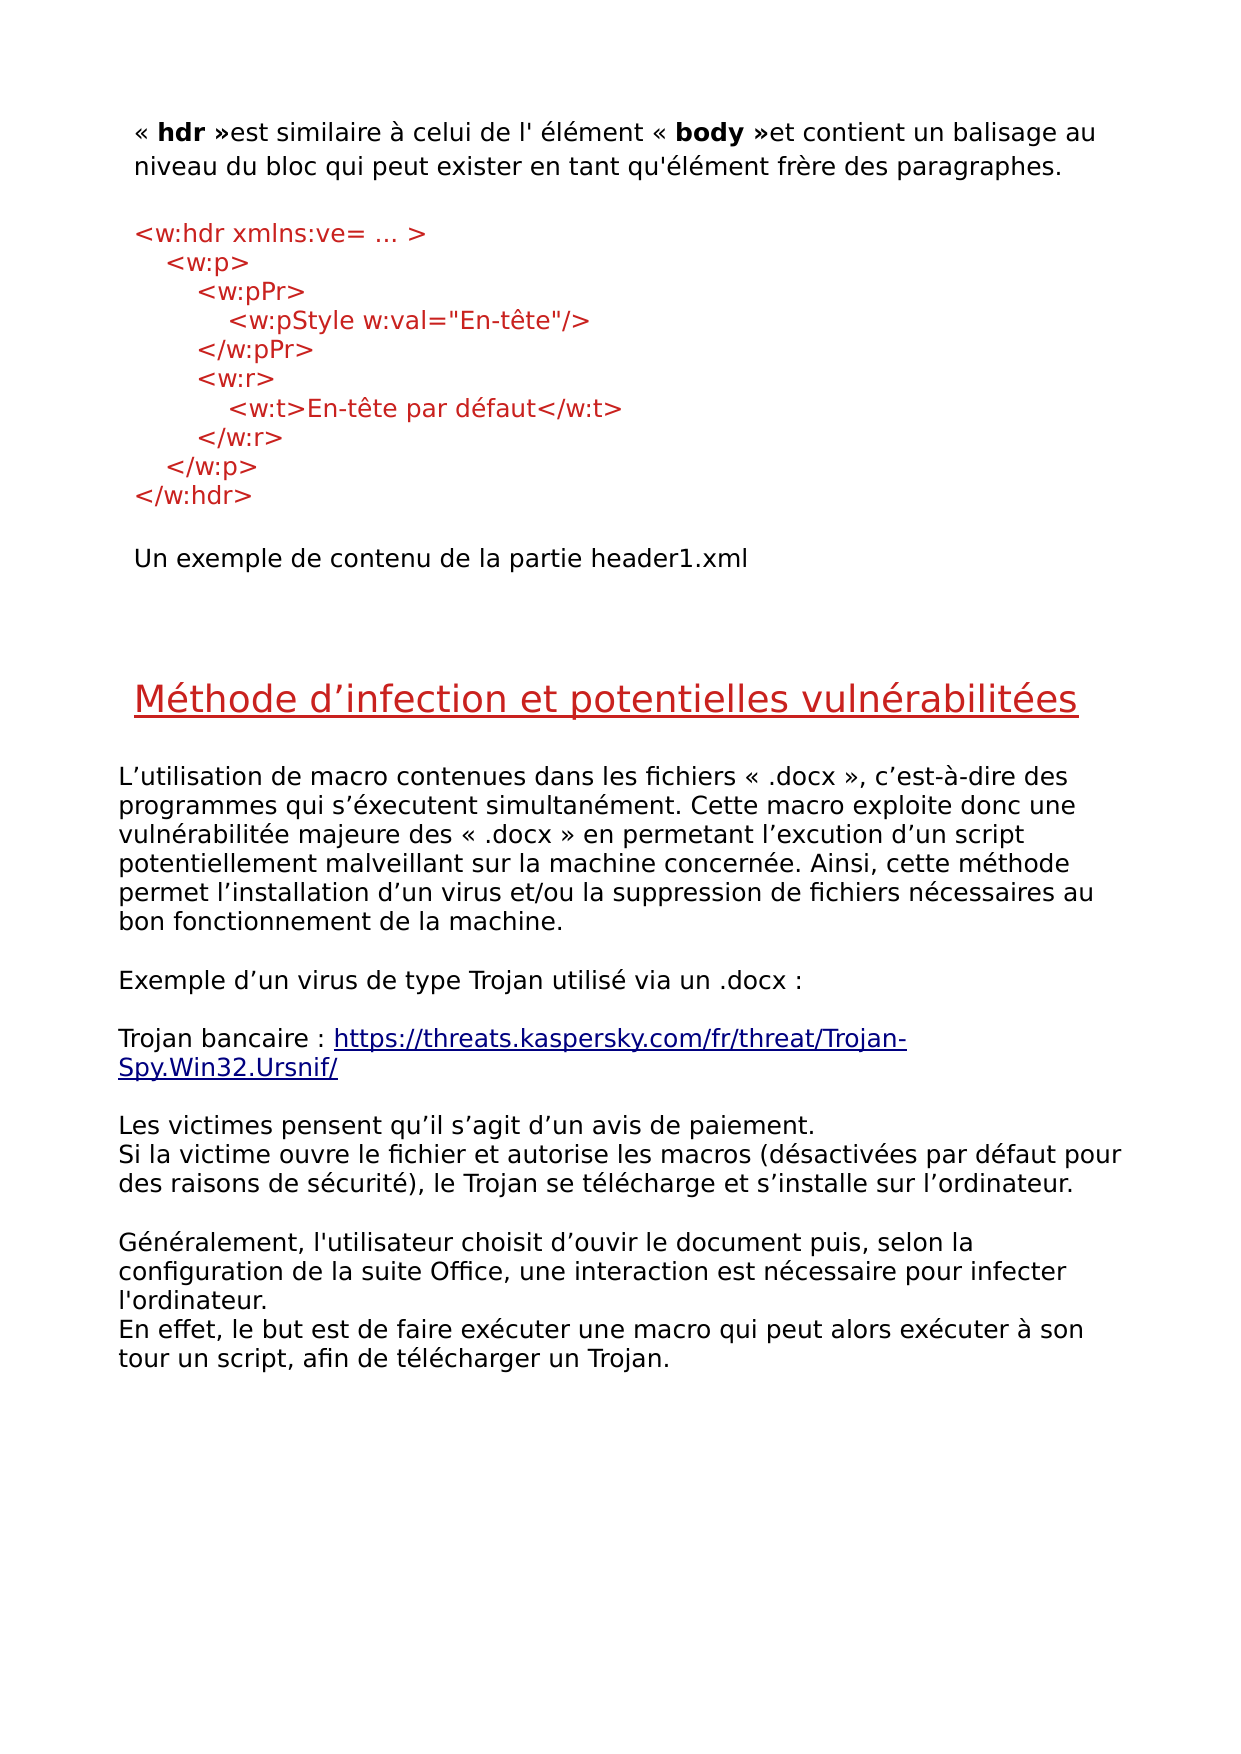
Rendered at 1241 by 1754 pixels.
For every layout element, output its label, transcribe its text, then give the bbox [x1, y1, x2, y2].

text Un exemple de contenu de la partie header1.xml [134, 544, 1122, 573]
text </w:pPr> [196, 335, 1122, 364]
text Si la victime ouvre le fichier et autorise les macros (désactivées par défaut pour des raisons de sécurité), le Trojan se télécharge et s’installe sur l’ordinateur. [118, 1141, 1122, 1199]
text </w:hdr> [134, 481, 1122, 510]
text </w:r> [196, 423, 1122, 452]
text <w:hdr xmlns:ve= ... > [134, 219, 1122, 248]
text </w:p> [165, 452, 1122, 481]
text Trojan bancaire : https://threats.kaspersky.com/fr/threat/Trojan-Spy.Win32.Ursnif/ [118, 1024, 1122, 1083]
text Exemple d’un virus de type Trojan utilisé via un .docx : [118, 966, 1122, 995]
text <w:pStyle w:val="En-tête"/> [227, 306, 1122, 335]
text <w:pPr> [196, 277, 1122, 306]
text « hdr »est similaire à celui de l' élément « body »et contient un balisage au niveau du bloc qui peut exister en tant qu'élément frère des paragraphes. [134, 118, 1122, 181]
text <w:p> [165, 248, 1122, 277]
text Généralement, l'utilisateur choisit d’ouvir le document puis, selon la configuration de la suite Office, une interaction est nécessaire pour infecter l'ordinateur. En effet, le but est de faire exécuter une macro qui peut alors exécuter à son tour un script, afin de télécharger un Trojan. [118, 1228, 1122, 1374]
text L’utilisation de macro contenues dans les fichiers « .docx », c’est-à-dire des programmes qui s’éxecutent simultanément. Cette macro exploite donc une vulnérabilitée majeure des « .docx » en permetant l’excution d’un script potentiellement malveillant sur la machine concernée. Ainsi, cette méthode permet l’installation d’un virus et/ou la suppression de fichiers nécessaires au bon fonctionnement de la machine. [118, 762, 1122, 937]
text <w:r> [196, 364, 1122, 394]
text Méthode d’infection et potentielles vulnérabilitées [134, 678, 1122, 722]
text <w:t>En-tête par défaut</w:t> [227, 394, 1122, 423]
text Les victimes pensent qu’il s’agit d’un avis de paiement. [118, 1111, 1122, 1141]
